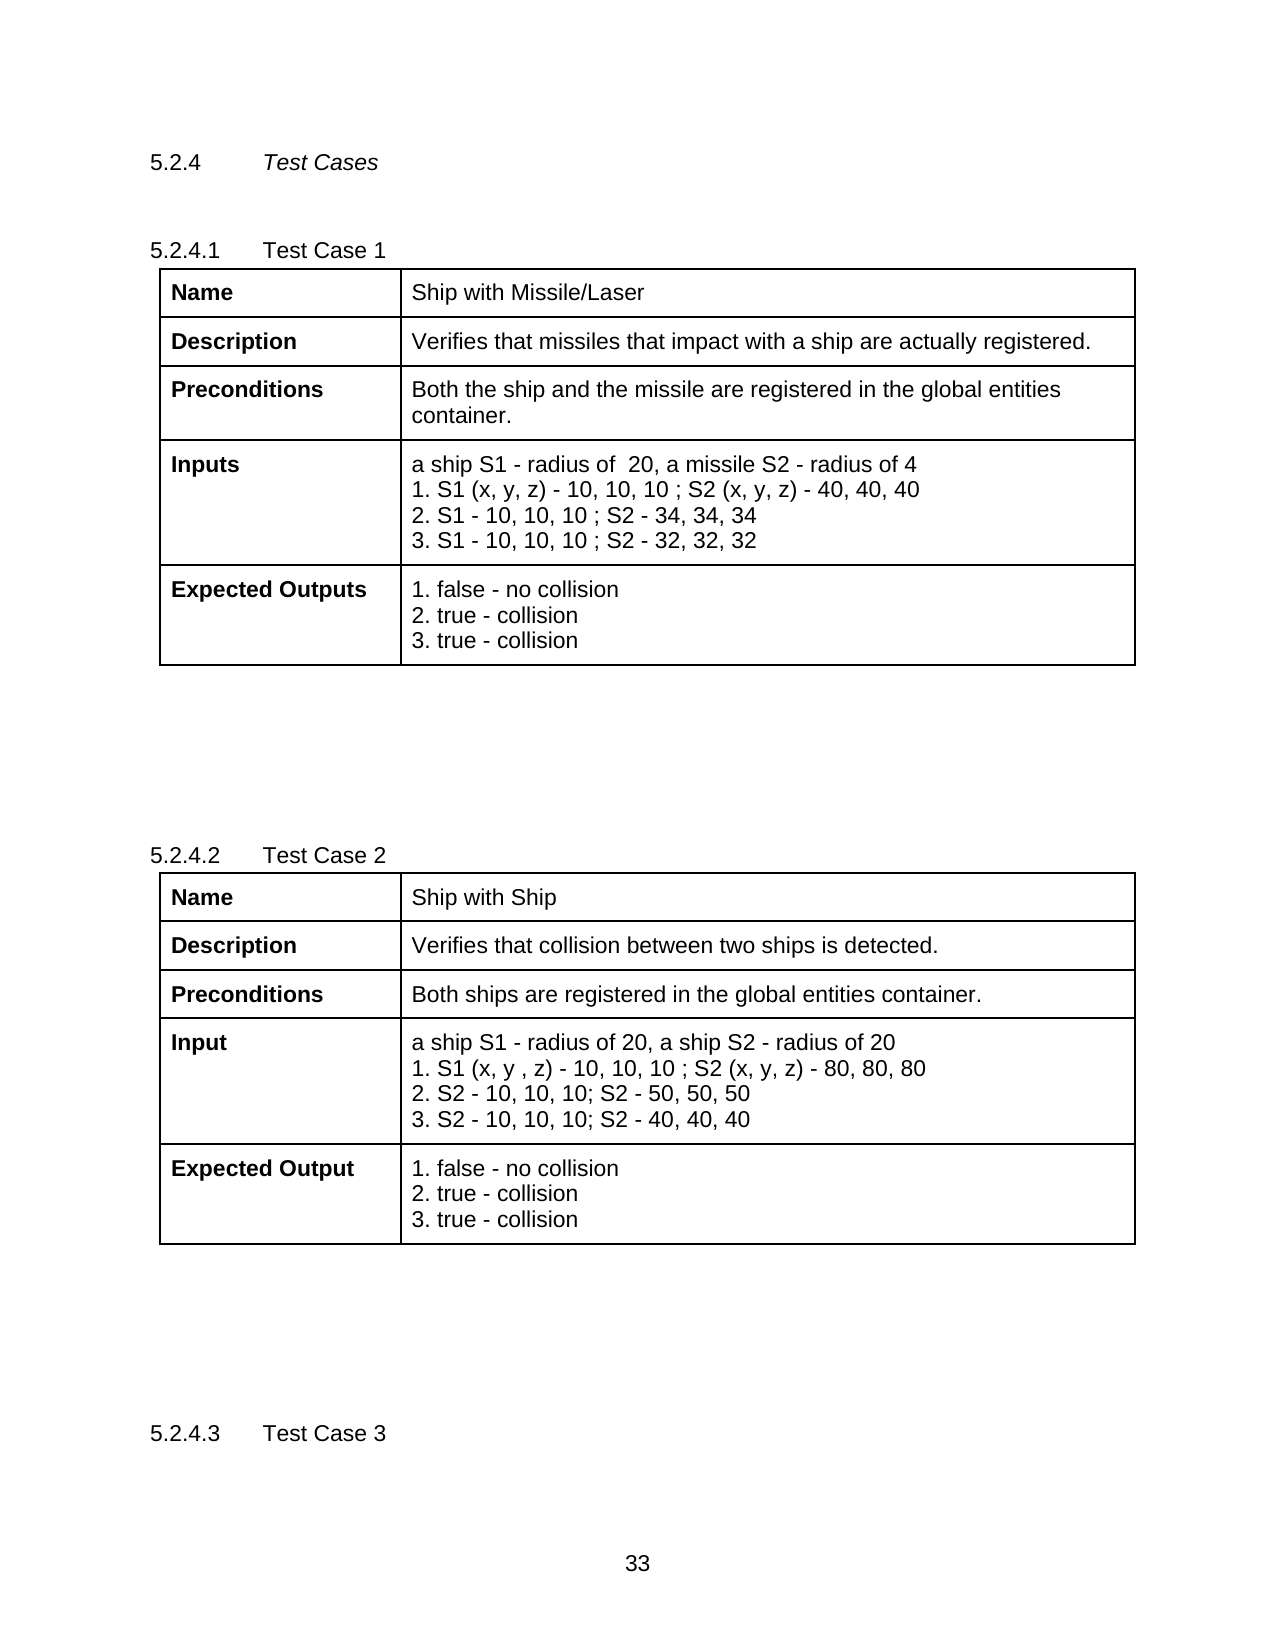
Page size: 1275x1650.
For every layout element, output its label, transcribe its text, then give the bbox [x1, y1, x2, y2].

text 5.2.4.3 Test Case 3 [150, 1421, 1125, 1446]
table_header Name [161, 874, 400, 920]
table_cell Both the ship and the missile are registered in the global entities container. [402, 367, 1134, 439]
table_cell a ship S1 - radius of 20, a ship S2 - radius of 20 1. S1 (x, y , z) - 10, 10, 10 ; S2 (x, y, z) - 80, 80, 80 2. S2 - 10, 10, 10; S2 - 50, 50, 50 3. S2 - 10, 10, 10; S2 - 40, 40, 40 [402, 1019, 1134, 1143]
table_header Ship with Missile/Laser [402, 270, 1134, 316]
text 5.2.4 Test Cases [150, 150, 1125, 176]
table_cell Description [161, 318, 400, 364]
table_cell 1. false - no collision 2. true - collision 3. true - collision [402, 1145, 1134, 1242]
text 5.2.4.1 Test Case 1 [150, 238, 1125, 264]
table_cell Preconditions [161, 971, 400, 1017]
table_cell Expected Output [161, 1145, 400, 1242]
table_header Ship with Ship [402, 874, 1134, 920]
table_cell Expected Outputs [161, 566, 400, 664]
table_cell Description [161, 922, 400, 969]
table_cell a ship S1 - radius of 20, a missile S2 - radius of 4 1. S1 (x, y, z) - 10, 10, 10 ; S2 (x, y, z) - 40, 40, 40 2. S1 - 10, 10, 10 ; S2 - 34, 34, 34 3. S1 - 10, 10, 10 ; S2 - 32, 32, 32 [402, 441, 1134, 564]
table_cell Verifies that missiles that impact with a ship are actually registered. [402, 318, 1134, 364]
table_cell Preconditions [161, 367, 400, 439]
text 5.2.4.2 Test Case 2 [150, 842, 1125, 868]
table_cell Both ships are registered in the global entities container. [402, 971, 1134, 1017]
table_cell 1. false - no collision 2. true - collision 3. true - collision [402, 566, 1134, 664]
table_cell Verifies that collision between two ships is detected. [402, 922, 1134, 969]
table_header Name [161, 270, 400, 316]
table_cell Inputs [161, 441, 400, 564]
table_cell Input [161, 1019, 400, 1143]
